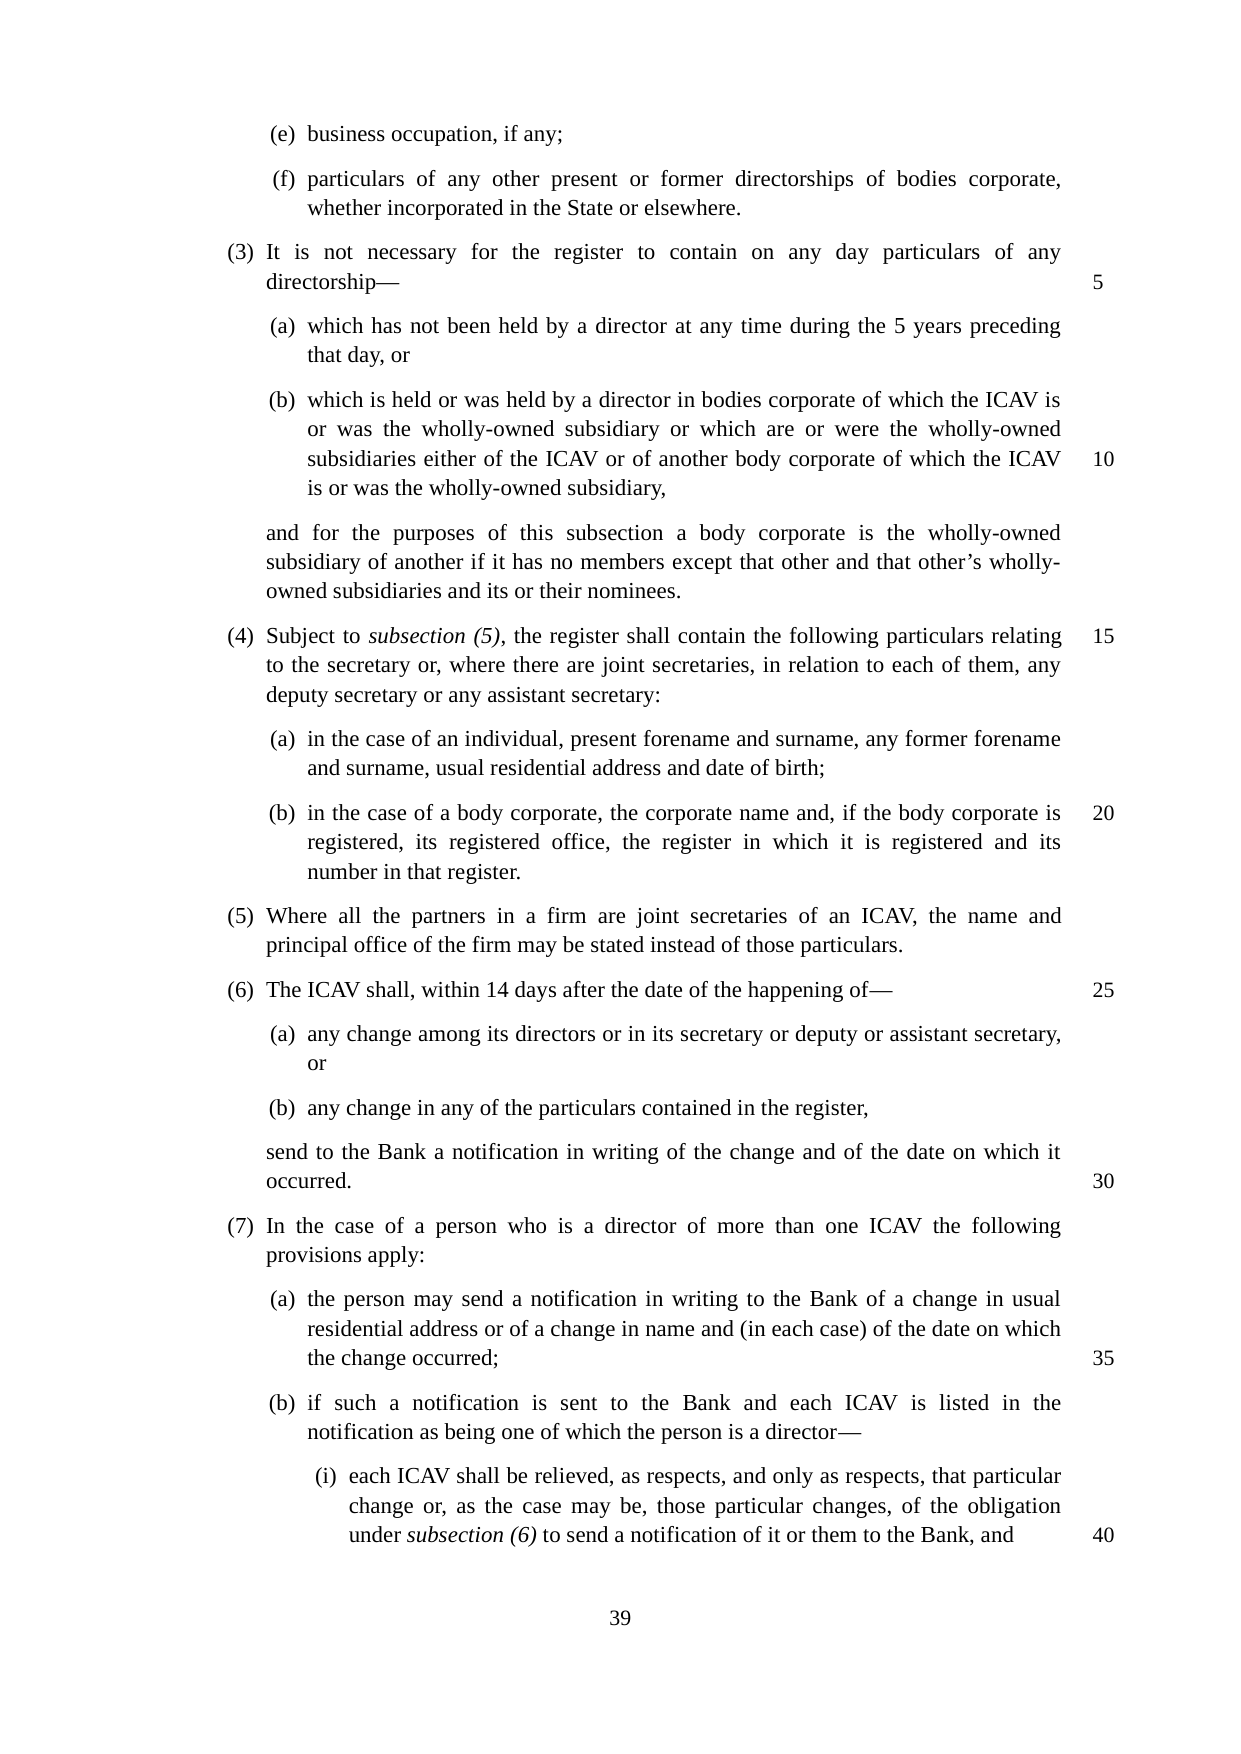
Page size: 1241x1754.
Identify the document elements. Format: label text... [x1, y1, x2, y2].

text and for the purposes of this subsection a body corporate is the wholly-owned subsidiary of another if it has no members except that other and that other’s wholly-owned subsidiaries and its or their nominees. [177, 516, 1063, 605]
text (3) It is not necessary for the register to contain on any day particulars of any directorship⁠— [177, 236, 1063, 295]
text (b) in the case of a body corporate, the corporate name and, if the body corporate is registered, its registered office, the register in which it is registered and its number in that register. [177, 797, 1063, 885]
text (a) in the case of an individual, present forename and surname, any former forename and surname, usual residential address and date of birth; [177, 723, 1063, 782]
text (a) which has not been held by a director at any time during the 5 years preceding that day, or [177, 310, 1063, 369]
text (a) the person may send a notification in writing to the Bank of a change in usual residential address or of a change in name and (in each case) of the date on which the change occurred; [177, 1283, 1063, 1372]
text (b) if such a notification is sent to the Bank and each ICAV is listed in the notification as being one of which the person is a director⁠— [177, 1387, 1063, 1446]
text (b) which is held or was held by a director in bodies corporate of which the ICAV is or was the wholly-owned subsidiary or which are or were the wholly-owned subsidiaries either of the ICAV or of another body corporate of which the ICAV is or was the wholly-owned subsidiary, [177, 384, 1063, 502]
text send to the Bank a notification in writing of the change and of the date on which it occurred. [177, 1136, 1063, 1195]
text (i) each ICAV shall be relieved, as respects, and only as respects, that particular change or, as the case may be, those particular changes, of the obligation under subsection (6) to send a notification of it or them to the Bank, and [177, 1460, 1063, 1549]
text (a) any change among its directors or in its secretary or deputy or assistant secretary, or [177, 1018, 1063, 1077]
text (7) In the case of a person who is a director of more than one ICAV the following provisions apply: [177, 1209, 1063, 1268]
text (5) Where all the partners in a firm are joint secretaries of an ICAV, the name and principal office of the firm may be stated instead of those particulars. [177, 900, 1063, 959]
text (b) any change in any of the particulars contained in the register, [177, 1092, 1063, 1121]
text (4) Subject to subsection (5), the register shall contain the following particulars relating to the secretary or, where there are joint secretaries, in relation to each of them, any deputy secretary or any assistant secretary: [177, 619, 1063, 708]
text (f) particulars of any other present or former directorships of bodies corporate, whether incorporated in the State or elsewhere. [177, 162, 1063, 221]
text (6) The ICAV shall, within 14 days after the date of the happening of⁠— [177, 973, 1063, 1003]
text (e) business occupation, if any; [177, 118, 1063, 148]
